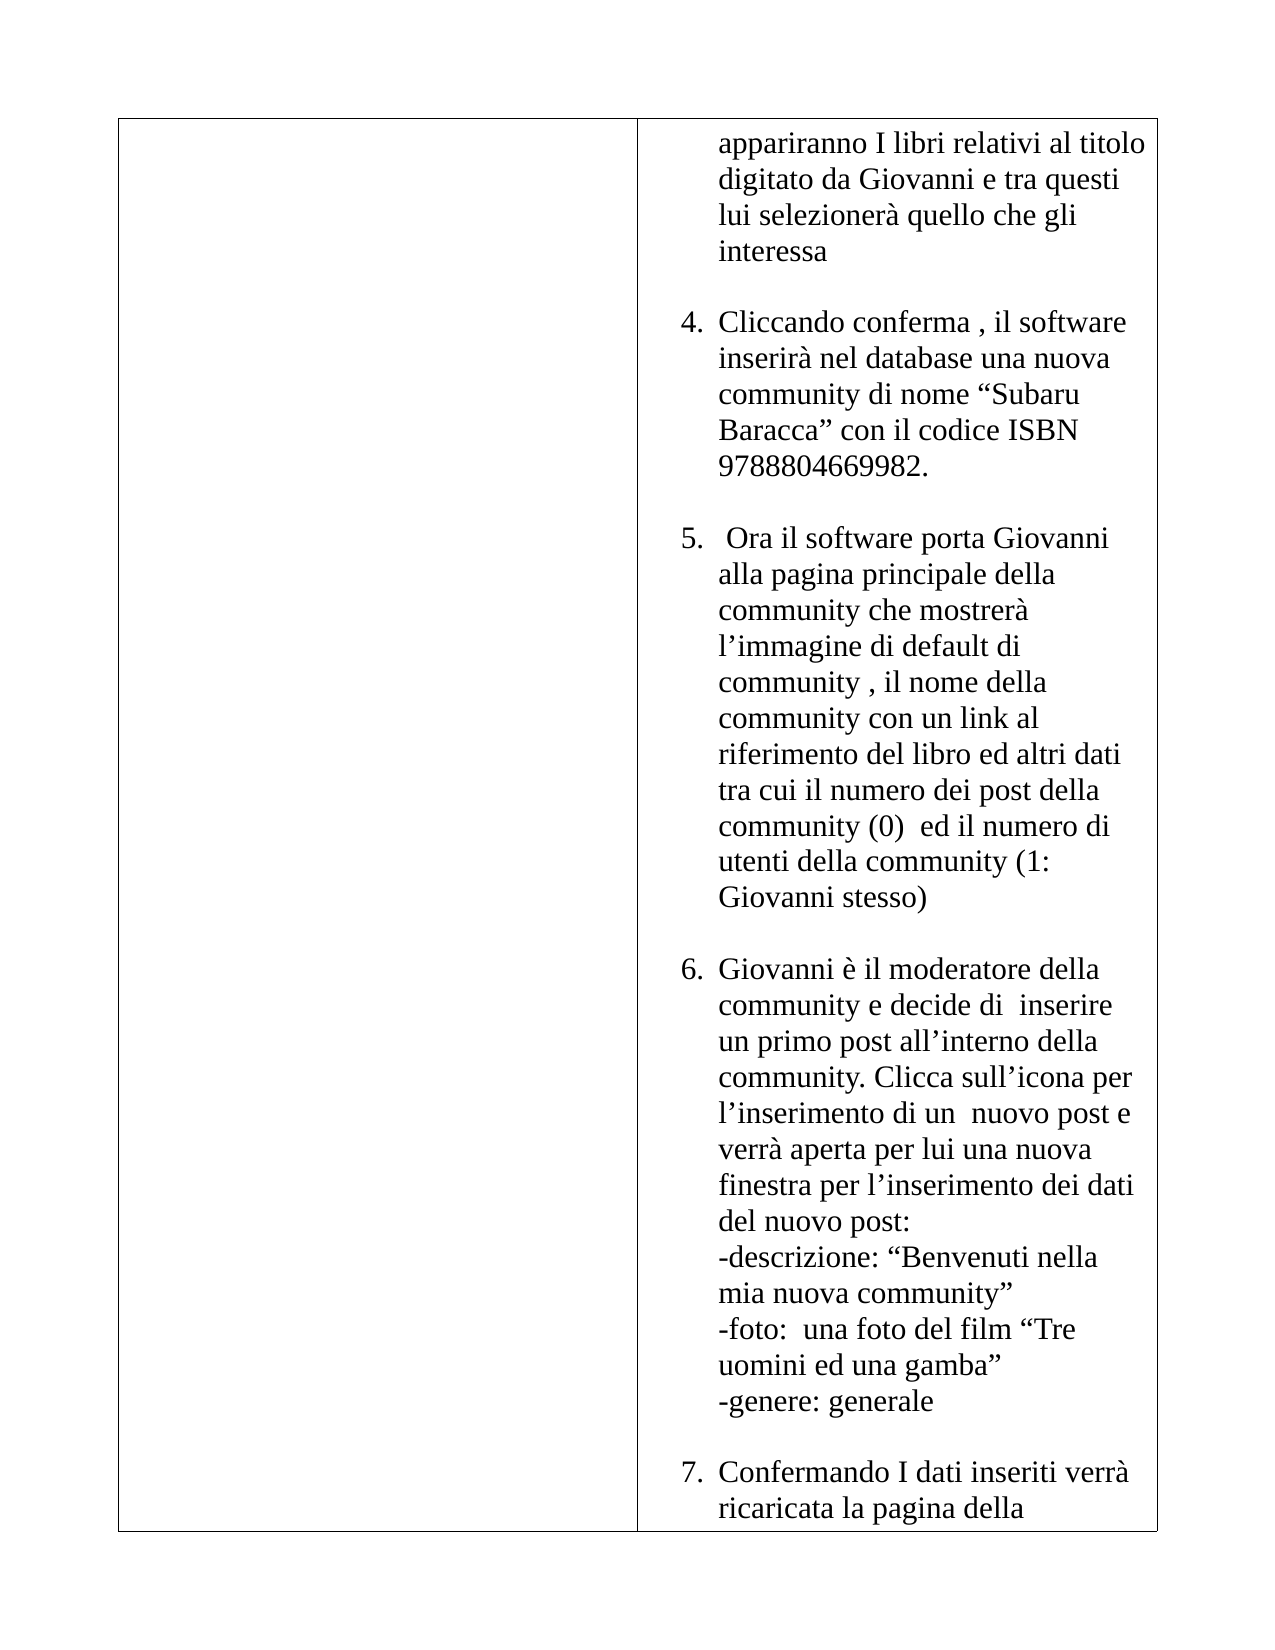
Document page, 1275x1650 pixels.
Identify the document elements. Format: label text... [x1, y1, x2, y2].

table_cell [119, 119, 637, 1531]
table_cell appariranno I libri relativi al titolo digitato da Giovanni e tra questi lui selezionerà quello che gli interessa Cliccando conferma , il software inserirà nel database una nuova community di nome “Subaru Baracca” con il codice ISBN 9788804669982. Ora il software porta Giovanni alla pagina principale della community che mostrerà l’immagine di default di community , il nome della community con un link al riferimento del libro ed altri dati tra cui il numero dei post della community (0) ed il numero di utenti della community (1: Giovanni stesso) Giovanni è il moderatore della community e decide di inserire un primo post all’interno della community. Clicca sull’icona per l’inserimento di un nuovo post e verrà aperta per lui una nuova finestra per l’inserimento dei dati del nuovo post: -descrizione: “Benvenuti nella mia nuova community” -foto: una foto del film “Tre uomini ed una gamba” -genere: generale Confermando I dati inseriti verrà ricaricata la pagina della [638, 119, 1157, 1531]
